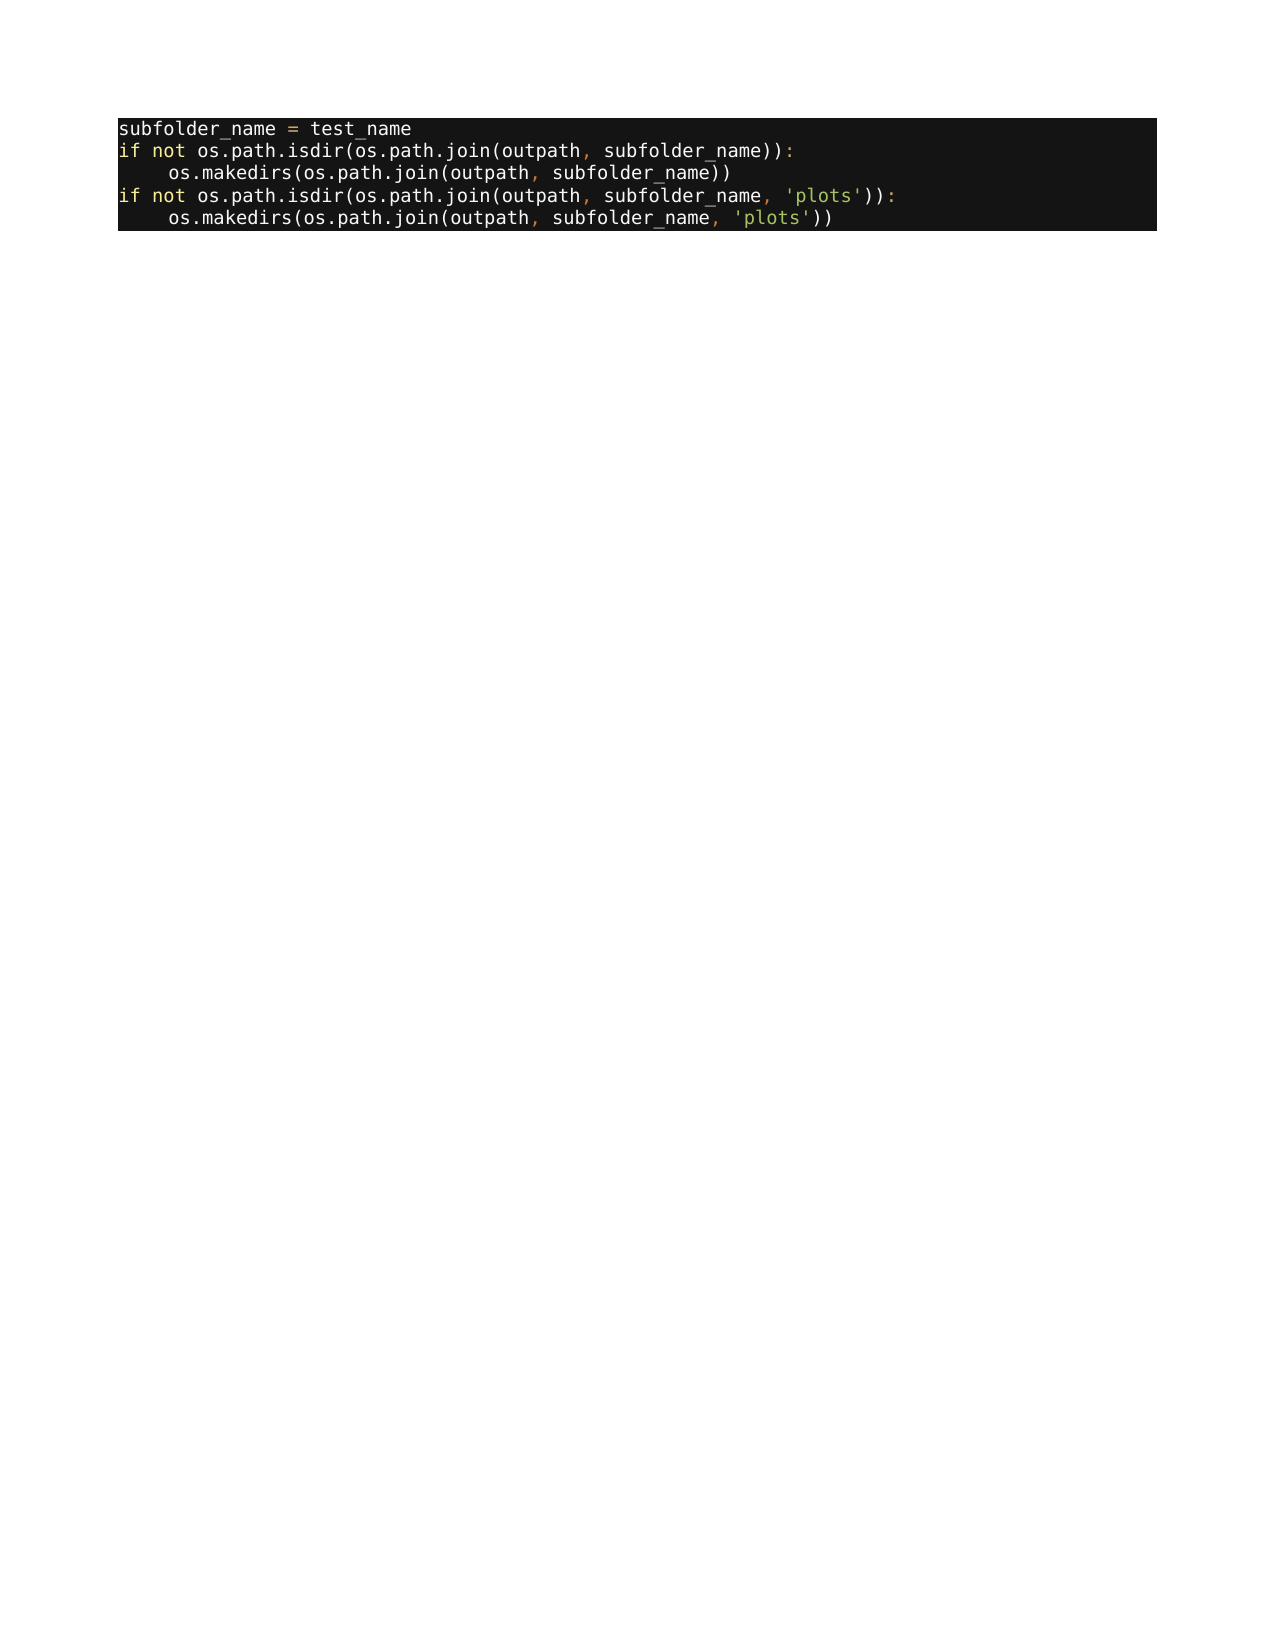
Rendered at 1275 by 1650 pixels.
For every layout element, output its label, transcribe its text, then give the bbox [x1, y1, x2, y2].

text if not os.path.isdir(os.path.join(outpath, subfolder_name, 'plots')): [118, 186, 1157, 207]
text subfolder_name = test_name [118, 118, 1157, 140]
text if not os.path.isdir(os.path.join(outpath, subfolder_name)): [118, 140, 1157, 162]
text os.makedirs(os.path.join(outpath, subfolder_name)) [118, 162, 1157, 186]
text os.makedirs(os.path.join(outpath, subfolder_name, 'plots')) [118, 207, 1157, 231]
